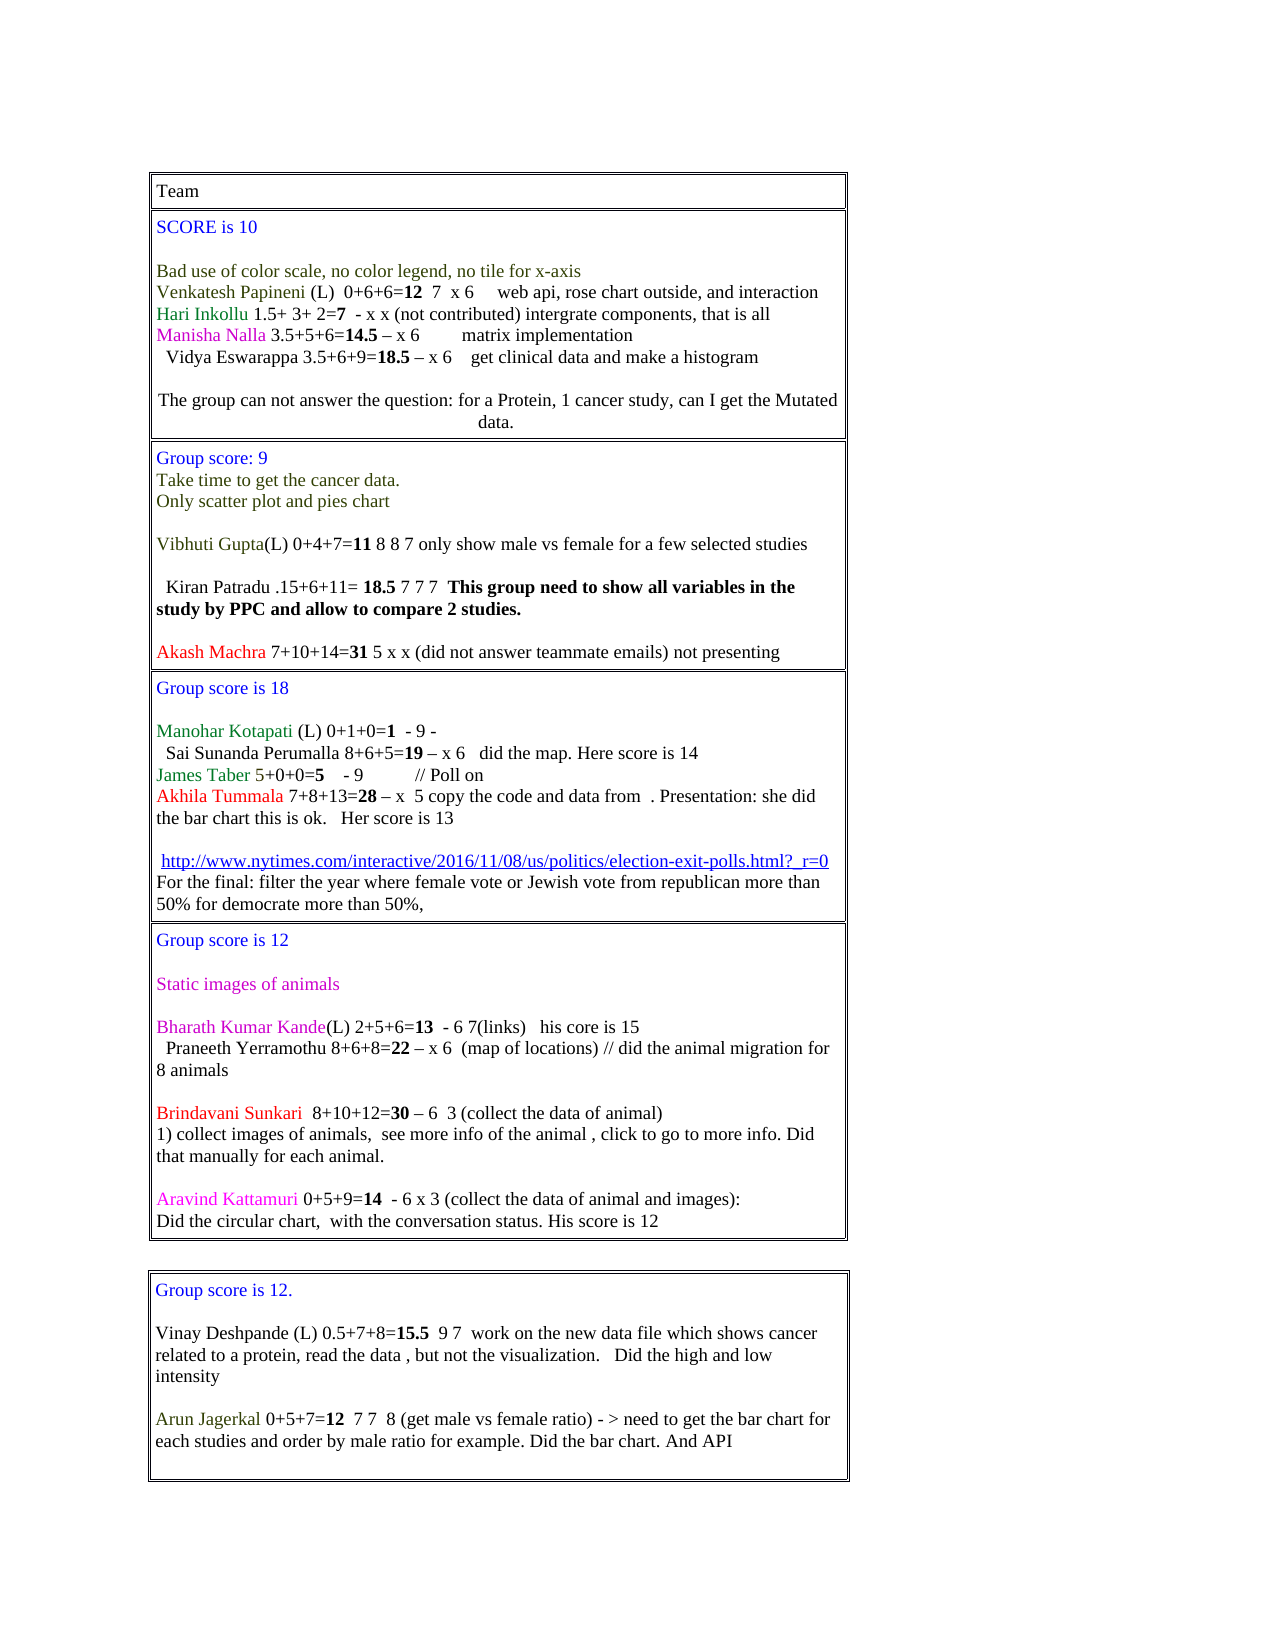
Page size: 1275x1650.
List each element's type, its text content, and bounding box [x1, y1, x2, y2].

table_cell Group score is 18 Manohar Kotapati (L) 0+1+0=1 - 9 - Sai Sunanda Perumalla 8+6+5=19 – x 6 did the map. Here score is 14 James Taber 5+0+0=5 - 9 // Poll on Akhila Tummala 7+8+13=28 – x 5 copy the code and data from . Presentation: she did the bar chart this is ok. Her score is 13 http://www.nytimes.com/interactive/2016/11/08/us/politics/election-exit-polls.html?_r=0 For the final: filter the year where female vote or Jewish vote from republican more than 50% for democrate more than 50%, [152, 672, 845, 921]
table_header Team [152, 175, 845, 208]
table_header Group score is 12. Vinay Deshpande (L) 0.5+7+8=15.5 9 7 work on the new data file which shows cancer related to a protein, read the data , but not the visualization. Did the high and low intensity Arun Jagerkal 0+5+7=12 7 7 8 (get male vs female ratio) - > need to get the bar chart for each studies and order by male ratio for example. Did the bar chart. And API [151, 1274, 847, 1479]
table_cell SCORE is 10 Bad use of color scale, no color legend, no tile for x-axis Venkatesh Papineni (L) 0+6+6=12 7 x 6 web api, rose chart outside, and interaction Hari Inkollu 1.5+ 3+ 2=7 - x x (not contributed) intergrate components, that is all Manisha Nalla 3.5+5+6=14.5 – x 6 matrix implementation Vidya Eswarappa 3.5+6+9=18.5 – x 6 get clinical data and make a histogram The group can not answer the question: for a Protein, 1 cancer study, can I get the Mutated data. [152, 211, 845, 438]
table_cell Group score is 12 Static images of animals Bharath Kumar Kande(L) 2+5+6=13 - 6 7(links) his core is 15 Praneeth Yerramothu 8+6+8=22 – x 6 (map of locations) // did the animal migration for 8 animals Brindavani Sunkari 8+10+12=30 – 6 3 (collect the data of animal) 1) collect images of animals, see more info of the animal , click to go to more info. Did that manually for each animal. Aravind Kattamuri 0+5+9=14 - 6 x 3 (collect the data of animal and images): Did the circular chart, with the conversation status. His score is 12 [152, 924, 845, 1237]
table_cell Group score: 9 Take time to get the cancer data. Only scatter plot and pies chart Vibhuti Gupta(L) 0+4+7=11 8 8 7 only show male vs female for a few selected studies Kiran Patradu .15+6+11= 18.5 7 7 7 This group need to show all variables in the study by PPC and allow to compare 2 studies. Akash Machra 7+10+14=31 5 x x (did not answer teammate emails) not presenting [152, 442, 845, 669]
